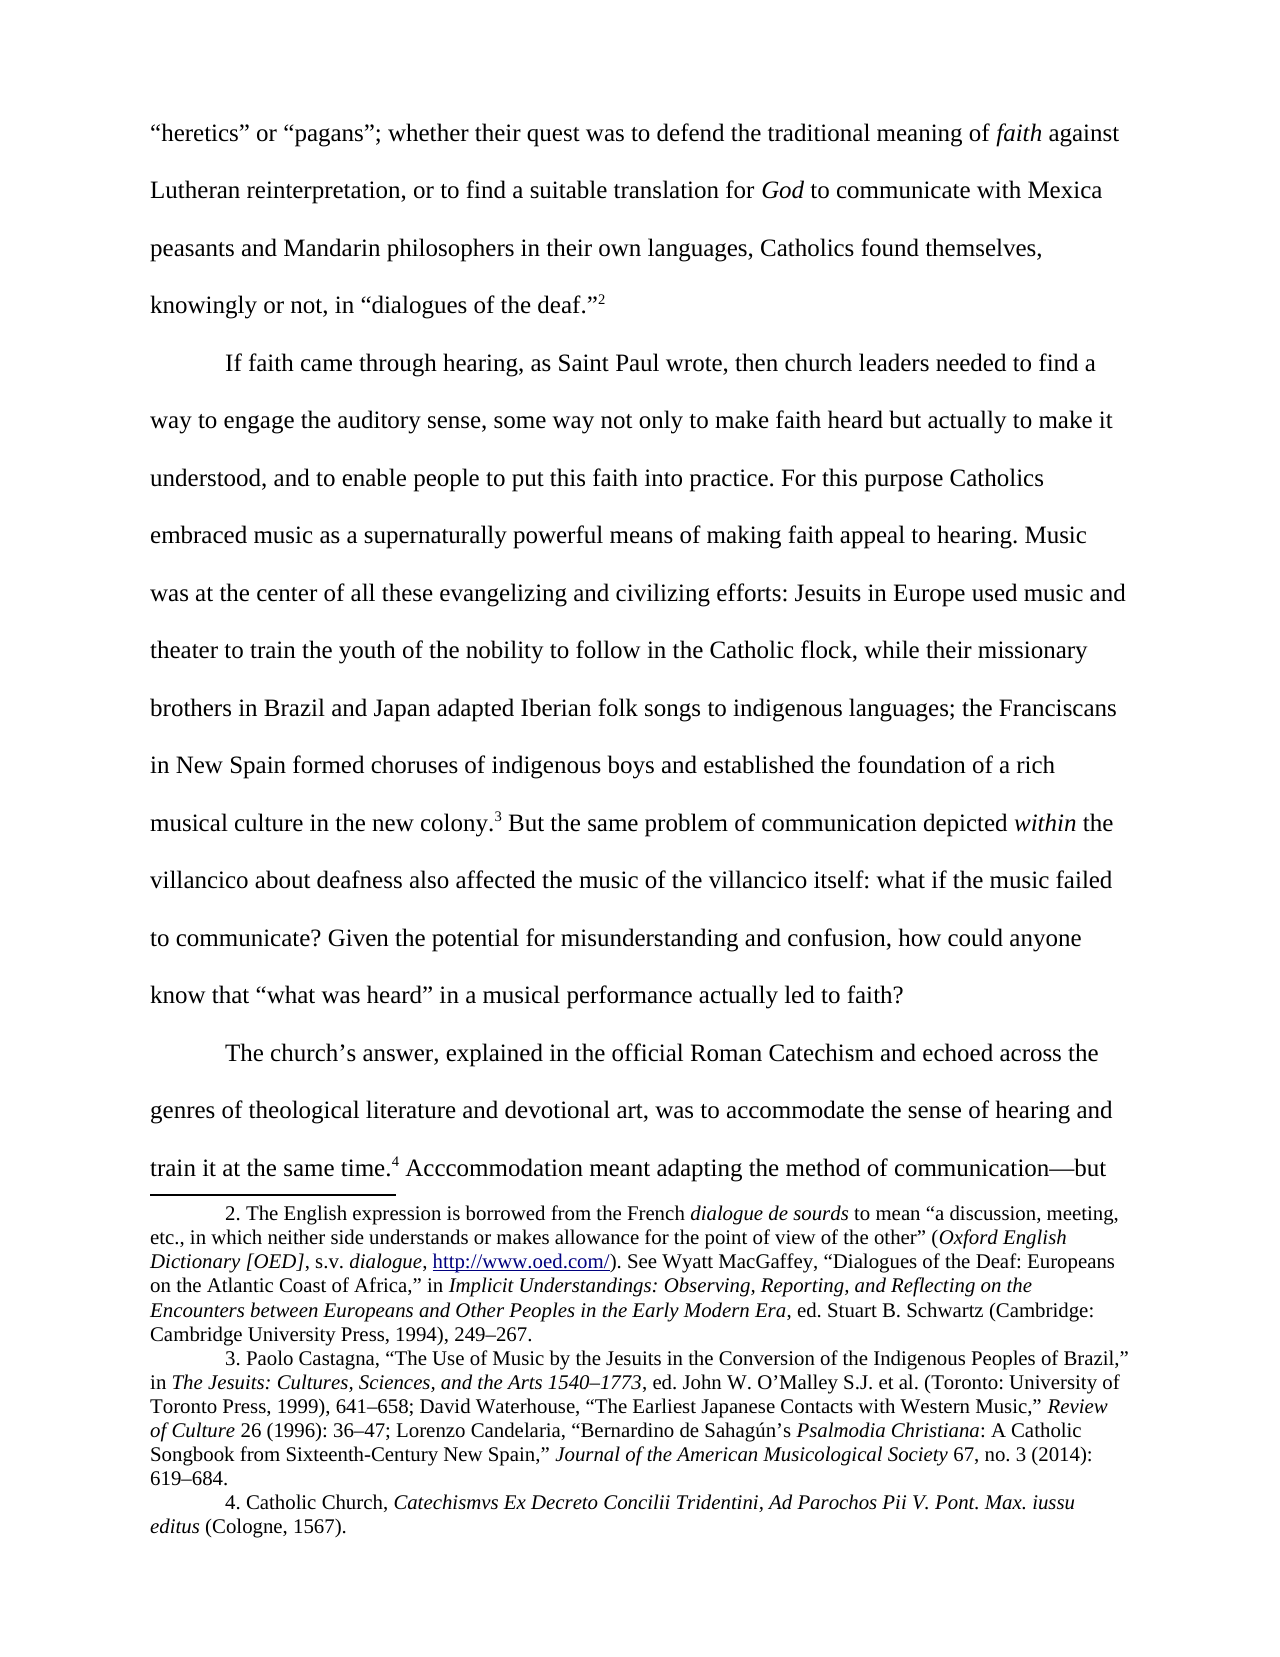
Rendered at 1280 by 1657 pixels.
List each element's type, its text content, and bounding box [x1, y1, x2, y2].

text The English expression is borrowed from the French dialogue de sourds to mean “a discussion, meeting, etc., in which neither side understands or makes allowance for the point of view of the other” (Oxford English Dictionary [OED], s.v. dialogue, http://www.oed.com/). See Wyatt MacGaffey, “Dialogues of the Deaf: Europeans on the Atlantic Coast of Africa,” in Implicit Understandings: Observing, Reporting, and Reflecting on the Encounters between Europeans and Other Peoples in the Early Modern Era, ed. Stuart B. Schwartz (Cambridge: Cambridge University Press, 1994), 249–267. [150, 1201, 1130, 1346]
text Catholic Church, Catechismvs Ex Decreto Concilii Tridentini, Ad Parochos Pii V. Pont. Max. iussu editus (Cologne, 1567). [150, 1490, 1130, 1538]
text If faith came through hearing, as Saint Paul wrote, then church leaders needed to find a way to engage the auditory sense, some way not only to make faith heard but actually to make it understood, and to enable people to put this faith into practice. For this purpose Catholics embraced music as a supernaturally powerful means of making faith appeal to hearing. Music was at the center of all these evangelizing and civilizing efforts: Jesuits in Europe used music and theater to train the youth of the nobility to follow in the Catholic flock, while their missionary brothers in Brazil and Japan adapted Iberian folk songs to indigenous languages; the Franciscans in New Spain formed choruses of indigenous boys and established the foundation of a rich musical culture in the new colony. But the same problem of communication depicted within the villancico about deafness also affected the music of the villancico itself: what if the music failed to communicate? Given the potential for misunderstanding and confusion, how could anyone know that “what was heard” in a musical performance actually led to faith? [150, 348, 1130, 1009]
text “heretics” or “pagans”; whether their quest was to defend the traditional meaning of faith against Lutheran reinterpretation, or to find a suitable translation for God to communicate with Mexica peasants and Mandarin philosophers in their own languages, Catholics found themselves, knowingly or not, in “dialogues of the deaf.” [150, 118, 1130, 319]
text The church’s answer, explained in the official Roman Catechism and echoed across the genres of theological literature and devotional art, was to accommodate the sense of hearing and train it at the same time. Acccommodation meant adapting the method of communication—but [150, 1038, 1130, 1182]
text Paolo Castagna, “The Use of Music by the Jesuits in the Conversion of the Indigenous Peoples of Brazil,” in The Jesuits: Cultures, Sciences, and the Arts 1540–1773, ed. John W. O’Malley S.J. et al. (Toronto: University of Toronto Press, 1999), 641–658; David Waterhouse, “The Earliest Japanese Contacts with Western Music,” Review of Culture 26 (1996): 36–47; Lorenzo Candelaria, “Bernardino de Sahagún’s Psalmodia Christiana: A Catholic Songbook from Sixteenth-Century New Spain,” Journal of the American Musicological Society 67, no. 3 (2014): 619–684. [150, 1346, 1130, 1490]
